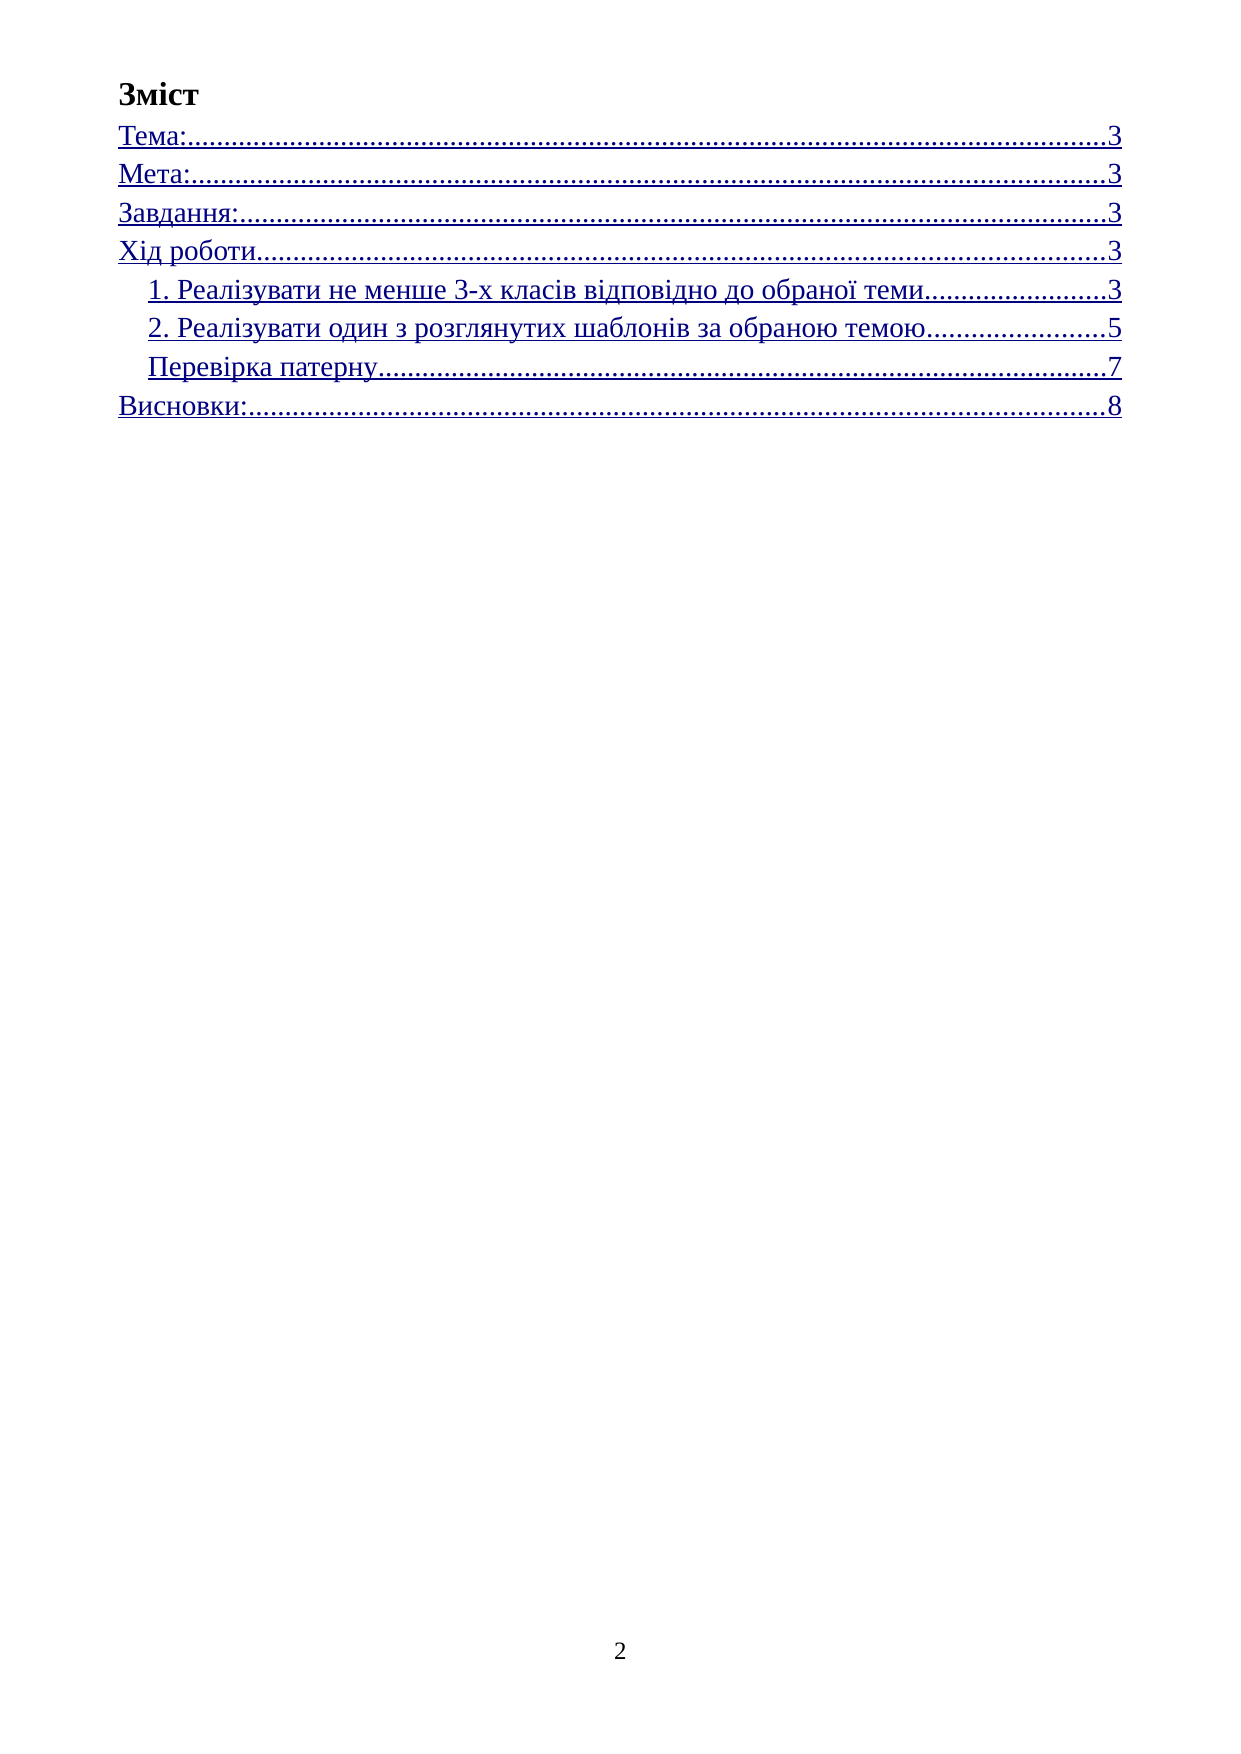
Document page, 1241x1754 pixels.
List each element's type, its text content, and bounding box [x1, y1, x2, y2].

text 1. Реалізувати не менше 3-х класів відповідно до обраної теми 3 [148, 272, 1122, 301]
text Висновки: 8 [118, 388, 1122, 417]
text Хід роботи 3 [118, 233, 1122, 263]
text Мета: 3 [118, 156, 1122, 185]
text Завдання: 3 [118, 195, 1122, 224]
text 2. Реалізувати один з розглянутих шаблонів за обраною темою 5 [148, 311, 1122, 340]
subtitle Зміст [118, 74, 1122, 112]
text Тема: 3 [118, 118, 1122, 147]
text Перевірка патерну 7 [148, 349, 1122, 378]
